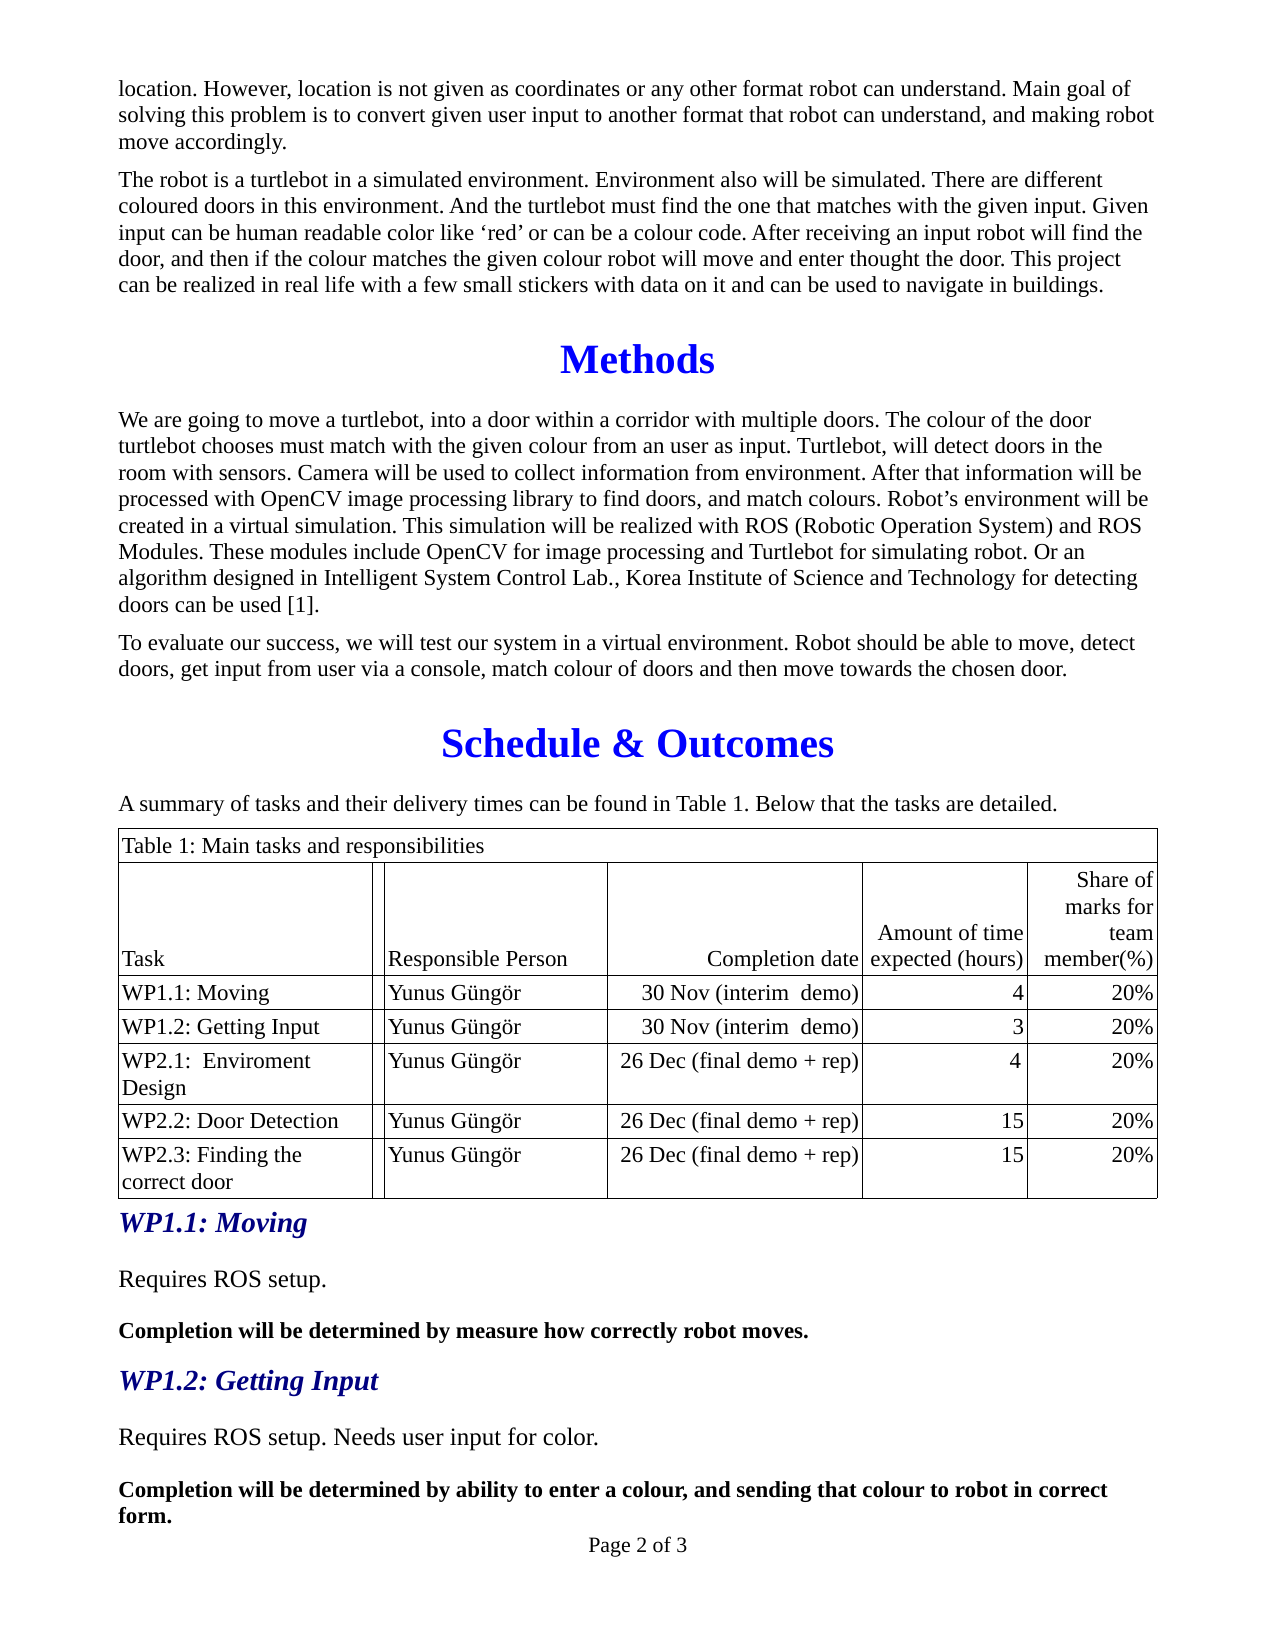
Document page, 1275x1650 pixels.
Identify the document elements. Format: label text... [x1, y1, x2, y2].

table_cell 15 [863, 1105, 1027, 1137]
table_cell WP2.3: Finding the correct door [119, 1139, 372, 1198]
table_cell 20% [1028, 1044, 1157, 1103]
text Requires ROS setup. [118, 1264, 1157, 1293]
table_cell 4 [863, 1044, 1027, 1103]
table_cell Share of marks for team member(%) [1028, 863, 1157, 975]
table_cell [373, 976, 384, 1009]
table_cell [373, 1044, 384, 1103]
table_cell 26 Dec (final demo + rep) [608, 1139, 862, 1198]
table_cell Yunus Güngör [385, 1010, 607, 1043]
table_cell WP2.2: Door Detection [119, 1105, 372, 1137]
text Requires ROS setup. Needs user input for color. [118, 1422, 1157, 1451]
table_cell 20% [1028, 976, 1157, 1009]
table_cell [373, 1010, 384, 1043]
table_cell 20% [1028, 1105, 1157, 1137]
text The robot is a turtlebot in a simulated environment. Environment also will be simulated. There are different coloured doors in this environment. And the turtlebot must find the one that matches with the given input. Given input can be human readable color like ‘red’ or can be a colour code. After receiving an input robot will find the door, and then if the colour matches the given colour robot will move and enter thought the door. This project can be realized in real life with a few small stickers with data on it and can be used to navigate in buildings. [118, 166, 1157, 298]
table_cell WP1.1: Moving [119, 976, 372, 1009]
subtitle WP1.1: Moving [118, 1205, 1157, 1239]
table_header Table 1: Main tasks and responsibilities [119, 829, 1157, 862]
table_cell Amount of time expected (hours) [863, 863, 1027, 975]
table_cell WP1.2: Getting Input [119, 1010, 372, 1043]
table_cell 20% [1028, 1139, 1157, 1198]
table_cell 26 Dec (final demo + rep) [608, 1105, 862, 1137]
table_cell Yunus Güngör [385, 1139, 607, 1198]
table_cell 15 [863, 1139, 1027, 1198]
table_cell Yunus Güngör [385, 1105, 607, 1137]
table_cell Yunus Güngör [385, 1044, 607, 1103]
table_cell [373, 863, 384, 975]
table_cell Yunus Güngör [385, 976, 607, 1009]
table_cell 30 Nov (interim demo) [608, 1010, 862, 1043]
table_cell 26 Dec (final demo + rep) [608, 1044, 862, 1103]
table_cell [373, 1105, 384, 1137]
subtitle WP1.2: Getting Input [118, 1363, 1157, 1397]
text A summary of tasks and their delivery times can be found in Table 1. Below that the tasks are detailed. [118, 790, 1157, 817]
subtitle Methods [118, 334, 1157, 382]
table_cell [373, 1139, 384, 1198]
table_cell 4 [863, 976, 1027, 1009]
table_cell Completion date [608, 863, 862, 975]
table_cell WP2.1: Enviroment Design [119, 1044, 372, 1103]
table_cell 20% [1028, 1010, 1157, 1043]
text Completion will be determined by ability to enter a colour, and sending that colour to robot in correct form. [118, 1476, 1157, 1528]
table_cell 30 Nov (interim demo) [608, 976, 862, 1009]
text Completion will be determined by measure how correctly robot moves. [118, 1318, 1157, 1344]
table_cell 3 [863, 1010, 1027, 1043]
text location. However, location is not given as coordinates or any other format robot can understand. Main goal of solving this problem is to convert given user input to another format that robot can understand, and making robot move accordingly. [118, 75, 1157, 154]
subtitle Schedule & Outcomes [118, 718, 1157, 766]
text To evaluate our success, we will test our system in a virtual environment. Robot should be able to move, detect doors, get input from user via a console, match colour of doors and then move towards the chosen door. [118, 629, 1157, 682]
text We are going to move a turtlebot, into a door within a corridor with multiple doors. The colour of the door turtlebot chooses must match with the given colour from an user as input. Turtlebot, will detect doors in the room with sensors. Camera will be used to collect information from environment. After that information will be processed with OpenCV image processing library to find doors, and match colours. Robot’s environment will be created in a virtual simulation. This simulation will be realized with ROS (Robotic Operation System) and ROS Modules. These modules include OpenCV for image processing and Turtlebot for simulating robot. Or an algorithm designed in Intelligent System Control Lab., Korea Institute of Science and Technology for detecting doors can be used [1]. [118, 406, 1157, 617]
table_cell Responsible Person [385, 863, 607, 975]
table_cell Task [119, 863, 372, 975]
